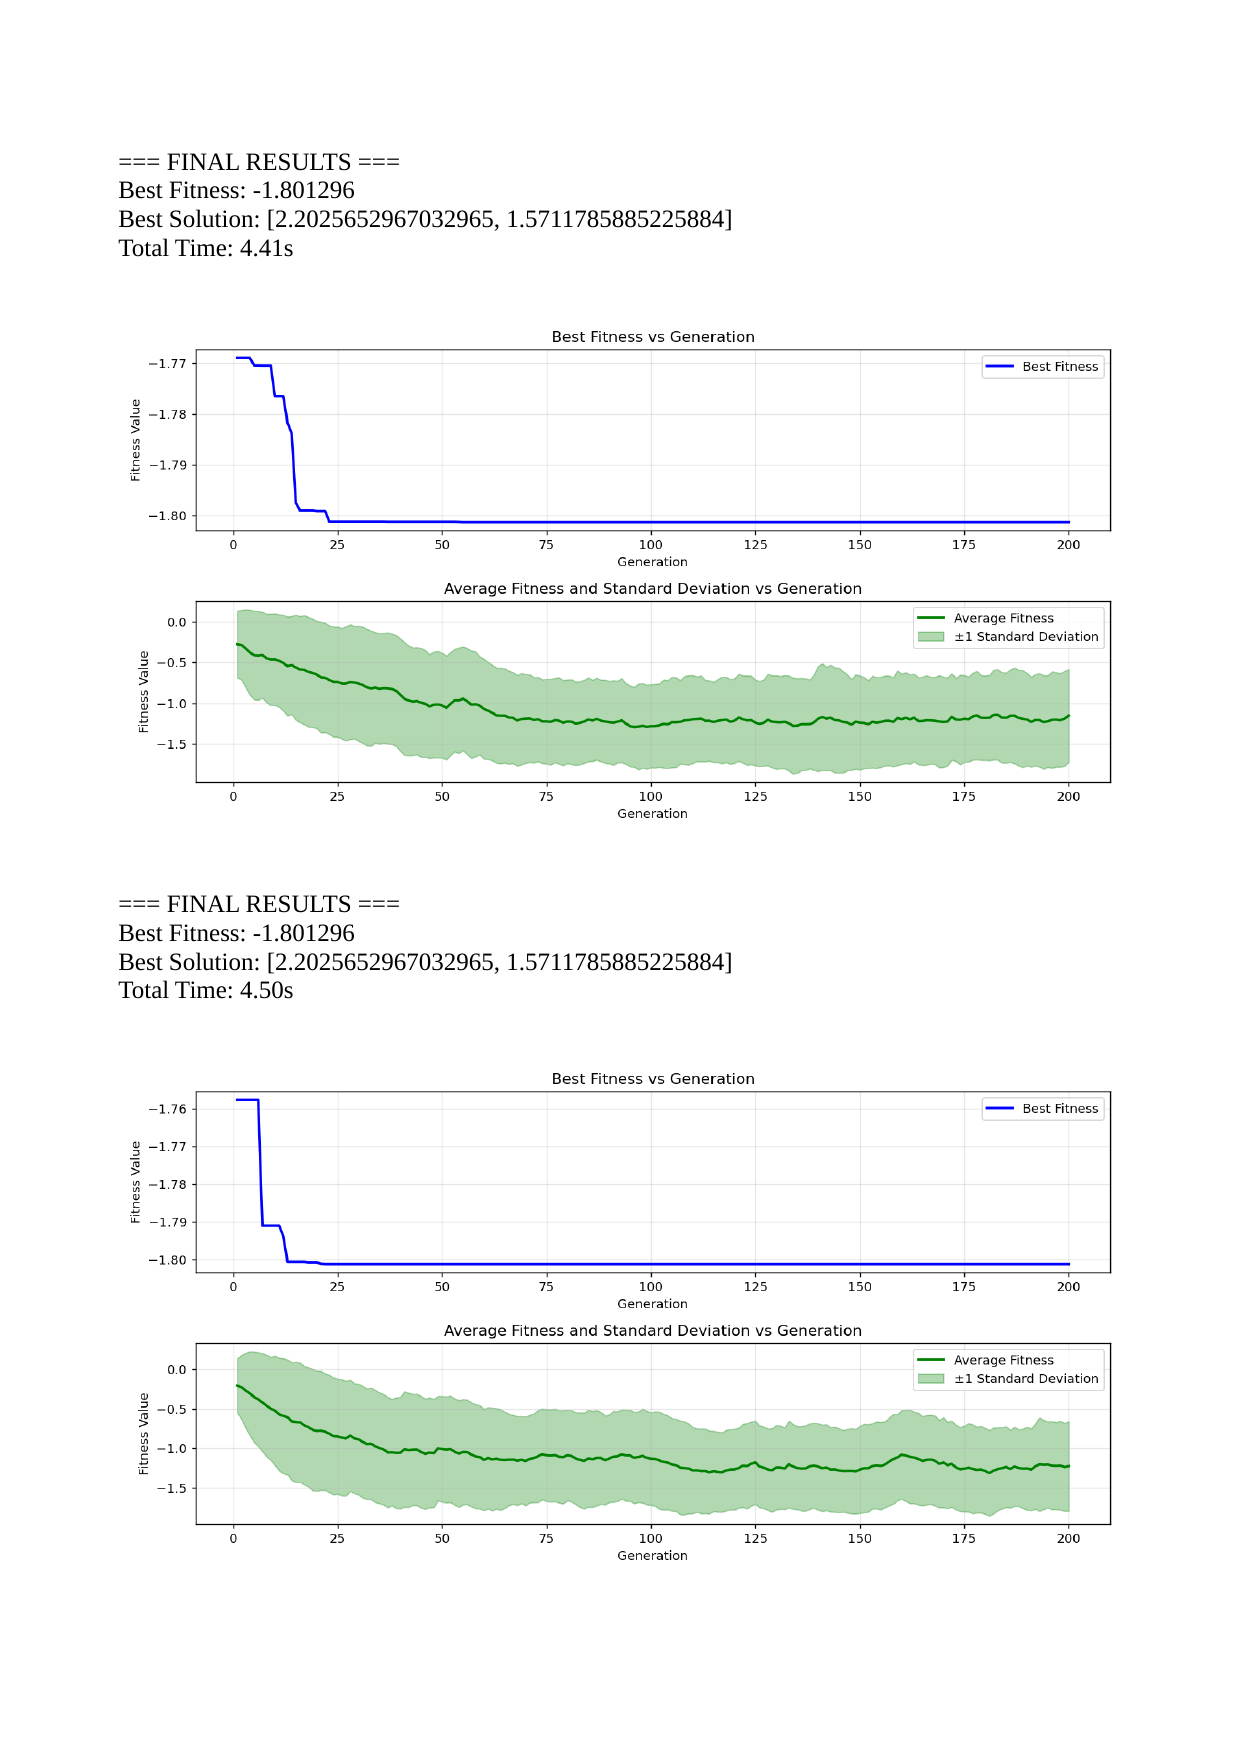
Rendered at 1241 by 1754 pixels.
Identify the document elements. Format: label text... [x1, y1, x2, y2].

picture [118, 319, 1123, 832]
text Best Fitness: -1.801296 [118, 918, 1122, 947]
text Total Time: 4.41s [118, 233, 1122, 262]
text === FINAL RESULTS === [118, 147, 1122, 176]
text Best Solution: [2.2025652967032965, 1.5711785885225884] [118, 947, 1122, 975]
text === FINAL RESULTS === [118, 889, 1122, 918]
text Best Solution: [2.2025652967032965, 1.5711785885225884] [118, 204, 1122, 233]
text Best Fitness: -1.801296 [118, 176, 1122, 204]
text Total Time: 4.50s [118, 975, 1122, 1004]
picture [118, 1061, 1123, 1574]
